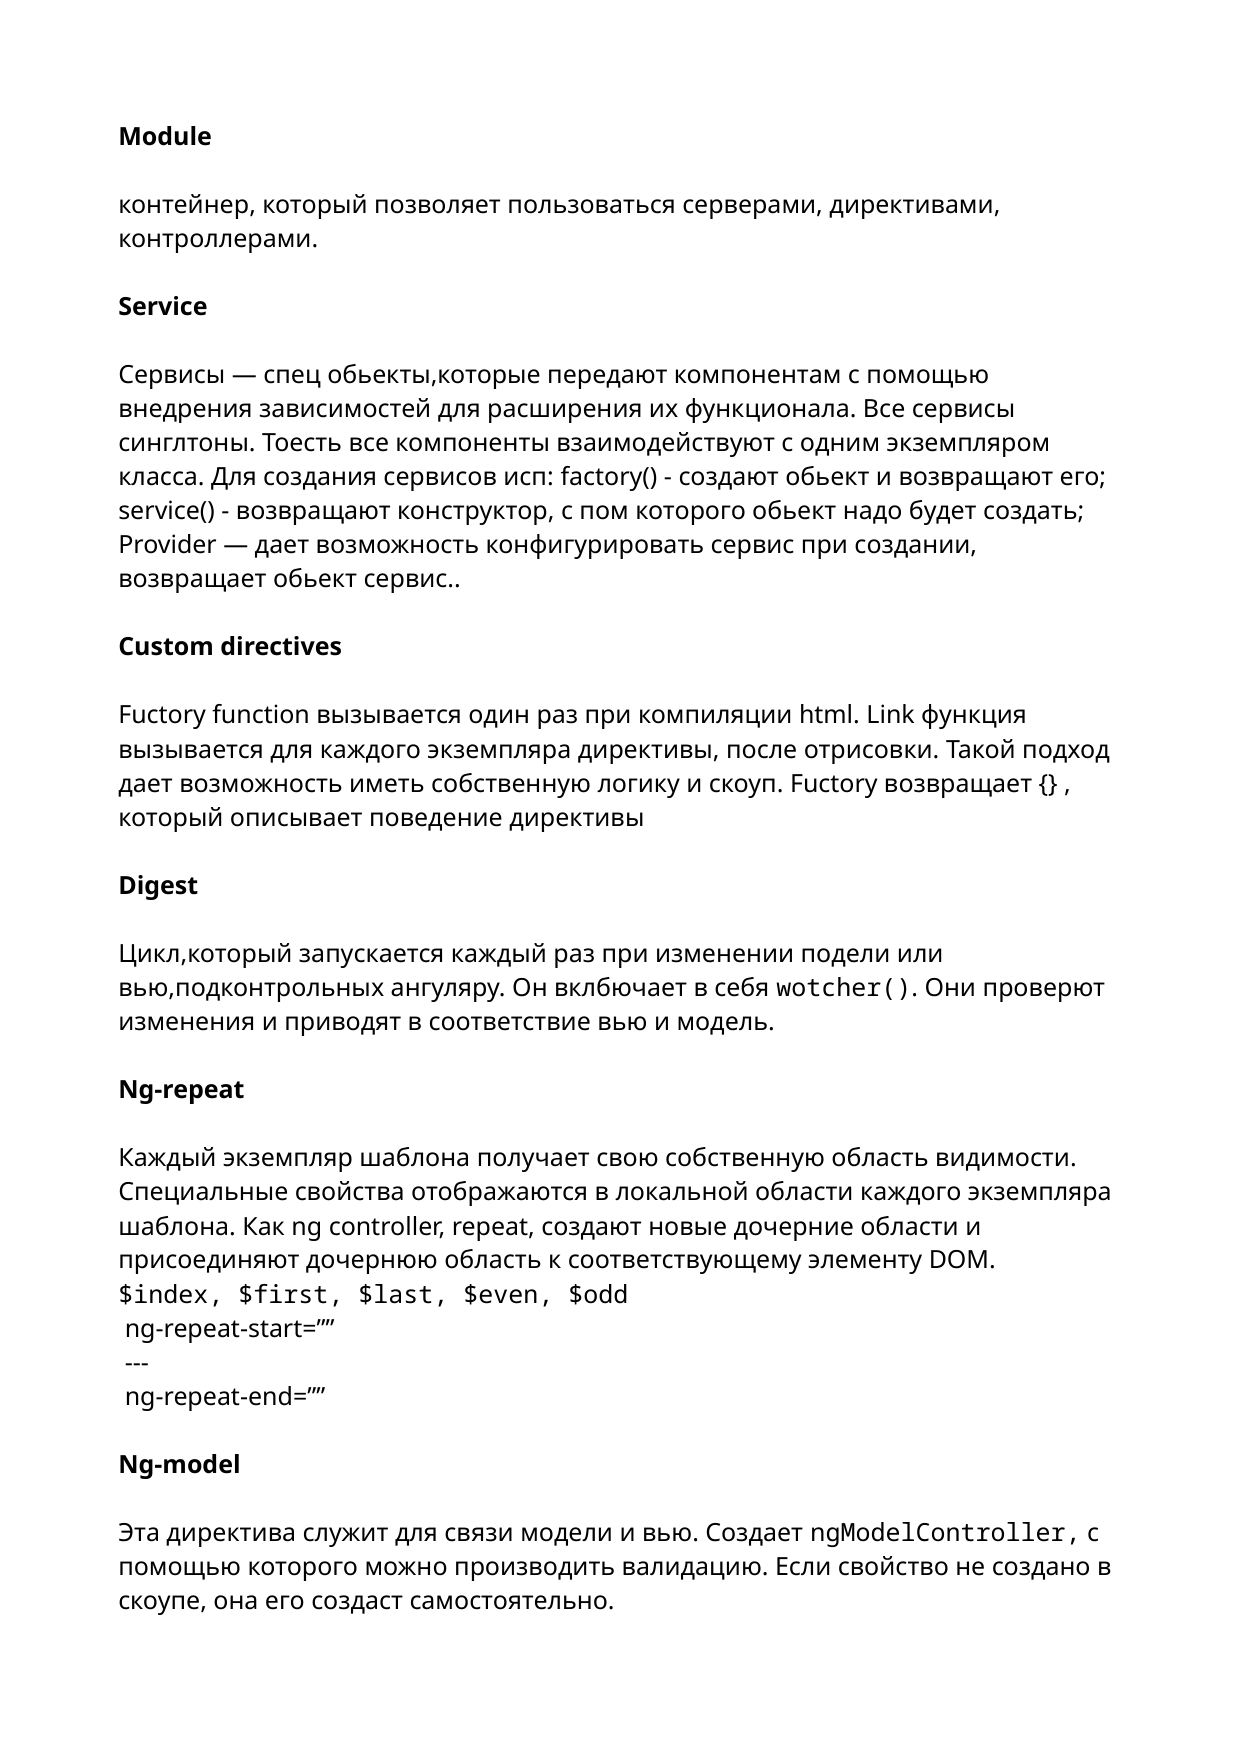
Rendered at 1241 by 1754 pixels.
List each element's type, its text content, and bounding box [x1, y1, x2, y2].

text ng-repeat-start=”” [118, 1310, 1122, 1344]
text --- [118, 1344, 1122, 1378]
text Ng-model [118, 1447, 1122, 1481]
text контейнер, который позволяет пользоваться серверами, директивами, контроллерами. [118, 186, 1122, 254]
text Эта директива служит для связи модели и вью. Создает ngModelController, с помощью которого можно производить валидацию. Если свойство не создано в скоупе, она его создаст самостоятельно. [118, 1515, 1122, 1617]
text ng-repeat-end=”” [118, 1378, 1122, 1412]
text Сервисы — спец обьекты,которые передают компонентам с помощью внедрения зависимостей для расширения их функционала. Все сервисы синглтоны. Тоесть все компоненты взаимодействуют с одним экземпляром класса. Для создания сервисов исп: factory() - создают обьект и возвращают его; service() - возвращают конструктор, с пом которого обьект надо будет создать; Provider — дает возможность конфигурировать сервис при создании, возвращает обьект сервис.. [118, 357, 1122, 595]
text Custom directives [118, 629, 1122, 663]
text Ng-repeat [118, 1072, 1122, 1140]
text Каждый экземпляр шаблона получает свою собственную область видимости. Специальные свойства отображаются в локальной области каждого экземпляра шаблона. Как ng controller, repeat, создают новые дочерние области и присоединяют дочернюю область к соответствующему элементу DOM. [118, 1140, 1122, 1276]
text Fuctory function вызывается один раз при компиляции html. Link функция вызывается для каждого экземпляра директивы, после отрисовки. Такой подход дает возможность иметь собственную логику и скоуп. Fuctory возвращает {} , который описывает поведение директивы [118, 697, 1122, 833]
text Digest [118, 867, 1122, 902]
text $index, $first, $last, $even, $odd [118, 1276, 1122, 1310]
text Module [118, 118, 1122, 152]
text Цикл,который запускается каждый раз при изменении подели или вью,подконтрольных ангуляру. Он вклбючает в себя wotcher(). Они проверют изменения и приводят в соответствие вью и модель. [118, 936, 1122, 1038]
text Service [118, 288, 1122, 322]
